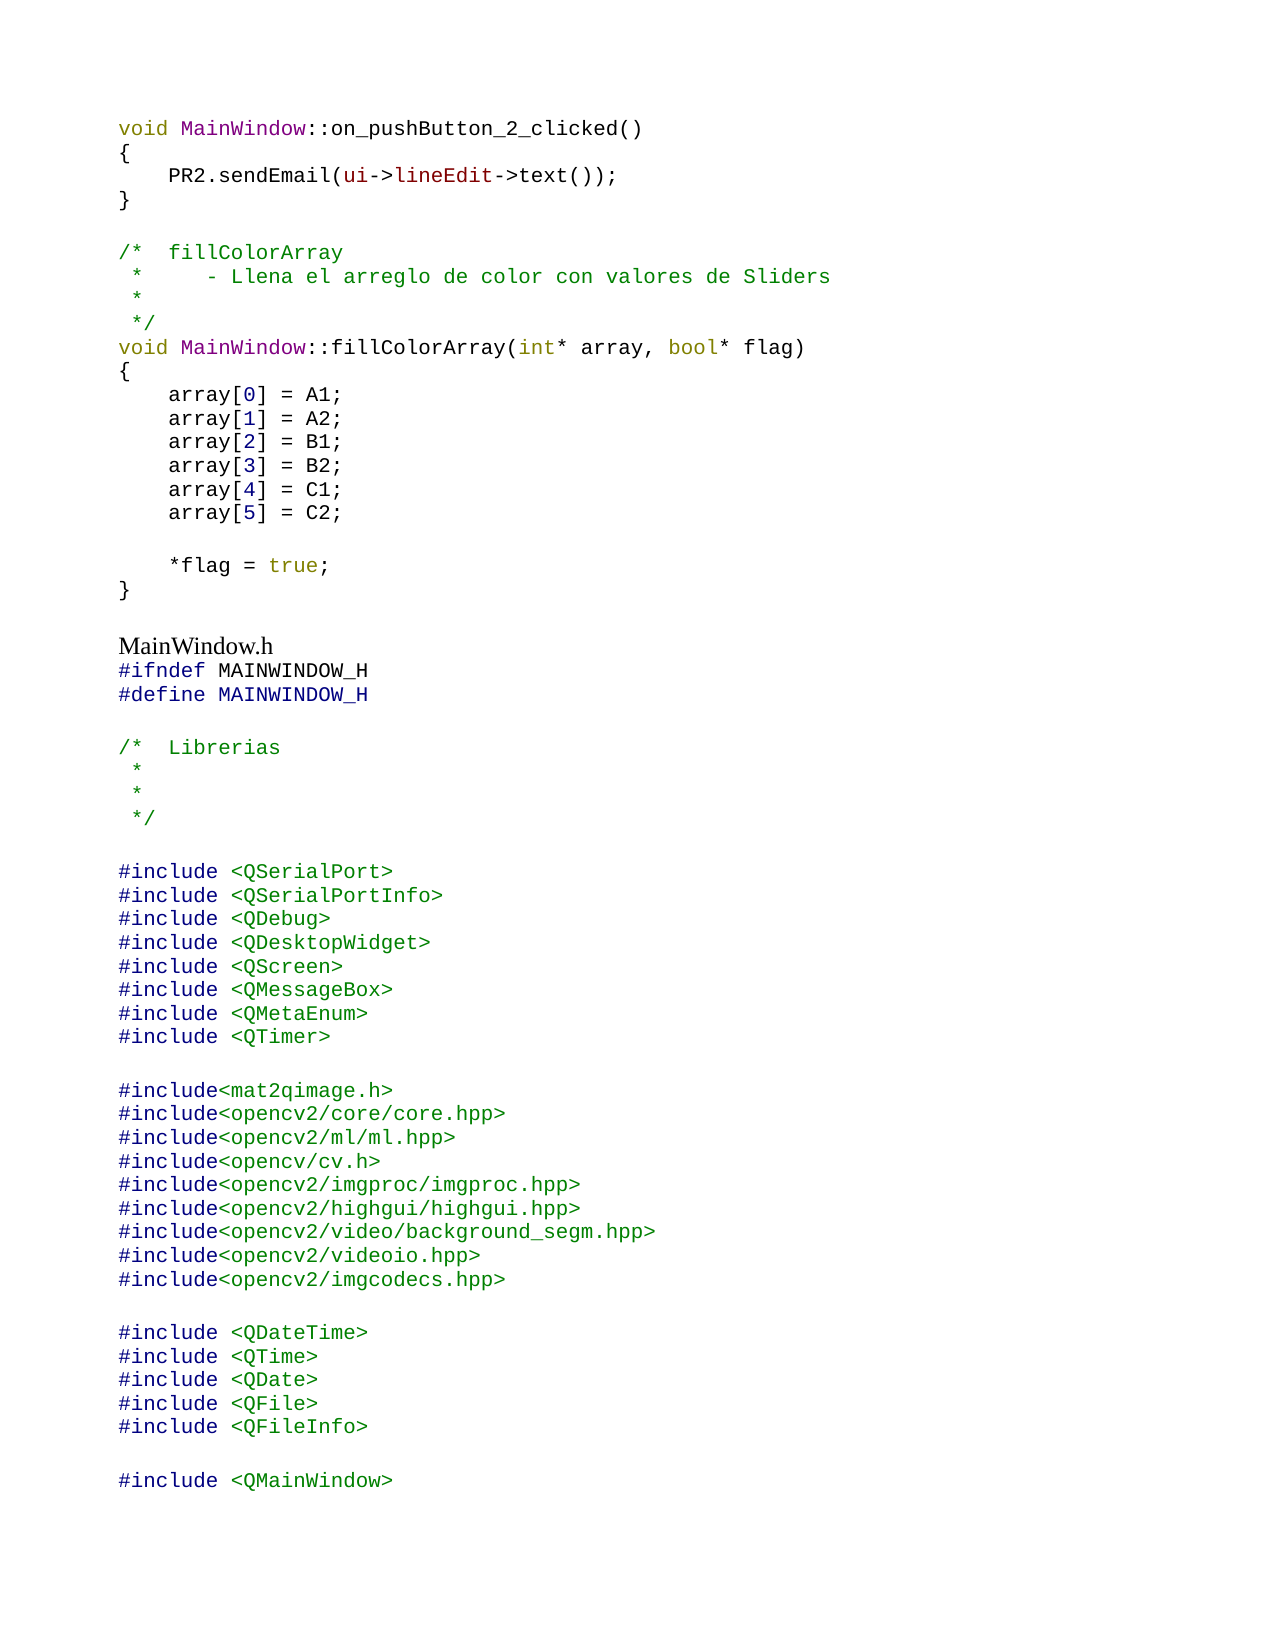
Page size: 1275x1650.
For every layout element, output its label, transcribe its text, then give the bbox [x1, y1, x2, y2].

text #include <QDesktopWidget> [118, 932, 1157, 956]
text #include <QDate> [118, 1369, 1157, 1393]
text } [118, 579, 1157, 603]
text { [118, 142, 1157, 165]
text * [118, 784, 1157, 808]
text #include <QDateTime> [118, 1322, 1157, 1346]
text array[0] = A1; [118, 384, 1157, 408]
text #include<opencv2/core/core.hpp> [118, 1103, 1157, 1127]
text #include <QMessageBox> [118, 979, 1157, 1003]
text */ [118, 808, 1157, 832]
text #include <QSerialPortInfo> [118, 885, 1157, 908]
text #include <QFileInfo> [118, 1417, 1157, 1440]
text #include<opencv2/video/background_segm.hpp> [118, 1222, 1157, 1245]
text #define MAINWINDOW_H [118, 684, 1157, 707]
text { [118, 360, 1157, 384]
text #include<opencv2/highgui/highgui.hpp> [118, 1198, 1157, 1222]
text #include <QMetaEnum> [118, 1003, 1157, 1027]
text /* Librerias [118, 737, 1157, 761]
text void MainWindow::on_pushButton_2_clicked() [118, 118, 1157, 142]
text #include <QScreen> [118, 956, 1157, 979]
text #include<opencv2/imgproc/imgproc.hpp> [118, 1174, 1157, 1198]
text #include<opencv/cv.h> [118, 1151, 1157, 1174]
text #include<opencv2/ml/ml.hpp> [118, 1127, 1157, 1151]
text array[5] = C2; [118, 502, 1157, 526]
text #include <QDebug> [118, 908, 1157, 932]
text * - Llena el arreglo de color con valores de Sliders [118, 266, 1157, 289]
text * [118, 761, 1157, 784]
text #include<mat2qimage.h> [118, 1080, 1157, 1103]
text void MainWindow::fillColorArray(int* array, bool* flag) [118, 337, 1157, 360]
text #include<opencv2/imgcodecs.hpp> [118, 1269, 1157, 1292]
text array[2] = B1; [118, 431, 1157, 455]
text } [118, 189, 1157, 213]
text #include <QFile> [118, 1393, 1157, 1417]
text *flag = true; [118, 555, 1157, 579]
text #include<opencv2/videoio.hpp> [118, 1245, 1157, 1269]
text array[4] = C1; [118, 479, 1157, 502]
text /* fillColorArray [118, 242, 1157, 266]
text array[3] = B2; [118, 455, 1157, 479]
text * [118, 289, 1157, 313]
text #ifndef MAINWINDOW_H [118, 660, 1157, 684]
text #include <QTimer> [118, 1027, 1157, 1050]
text array[1] = A2; [118, 408, 1157, 431]
text MainWindow.h [118, 631, 1157, 660]
text #include <QSerialPort> [118, 861, 1157, 885]
text PR2.sendEmail(ui->lineEdit->text()); [118, 165, 1157, 189]
text #include <QTime> [118, 1346, 1157, 1369]
text */ [118, 313, 1157, 337]
text #include <QMainWindow> [118, 1470, 1157, 1493]
